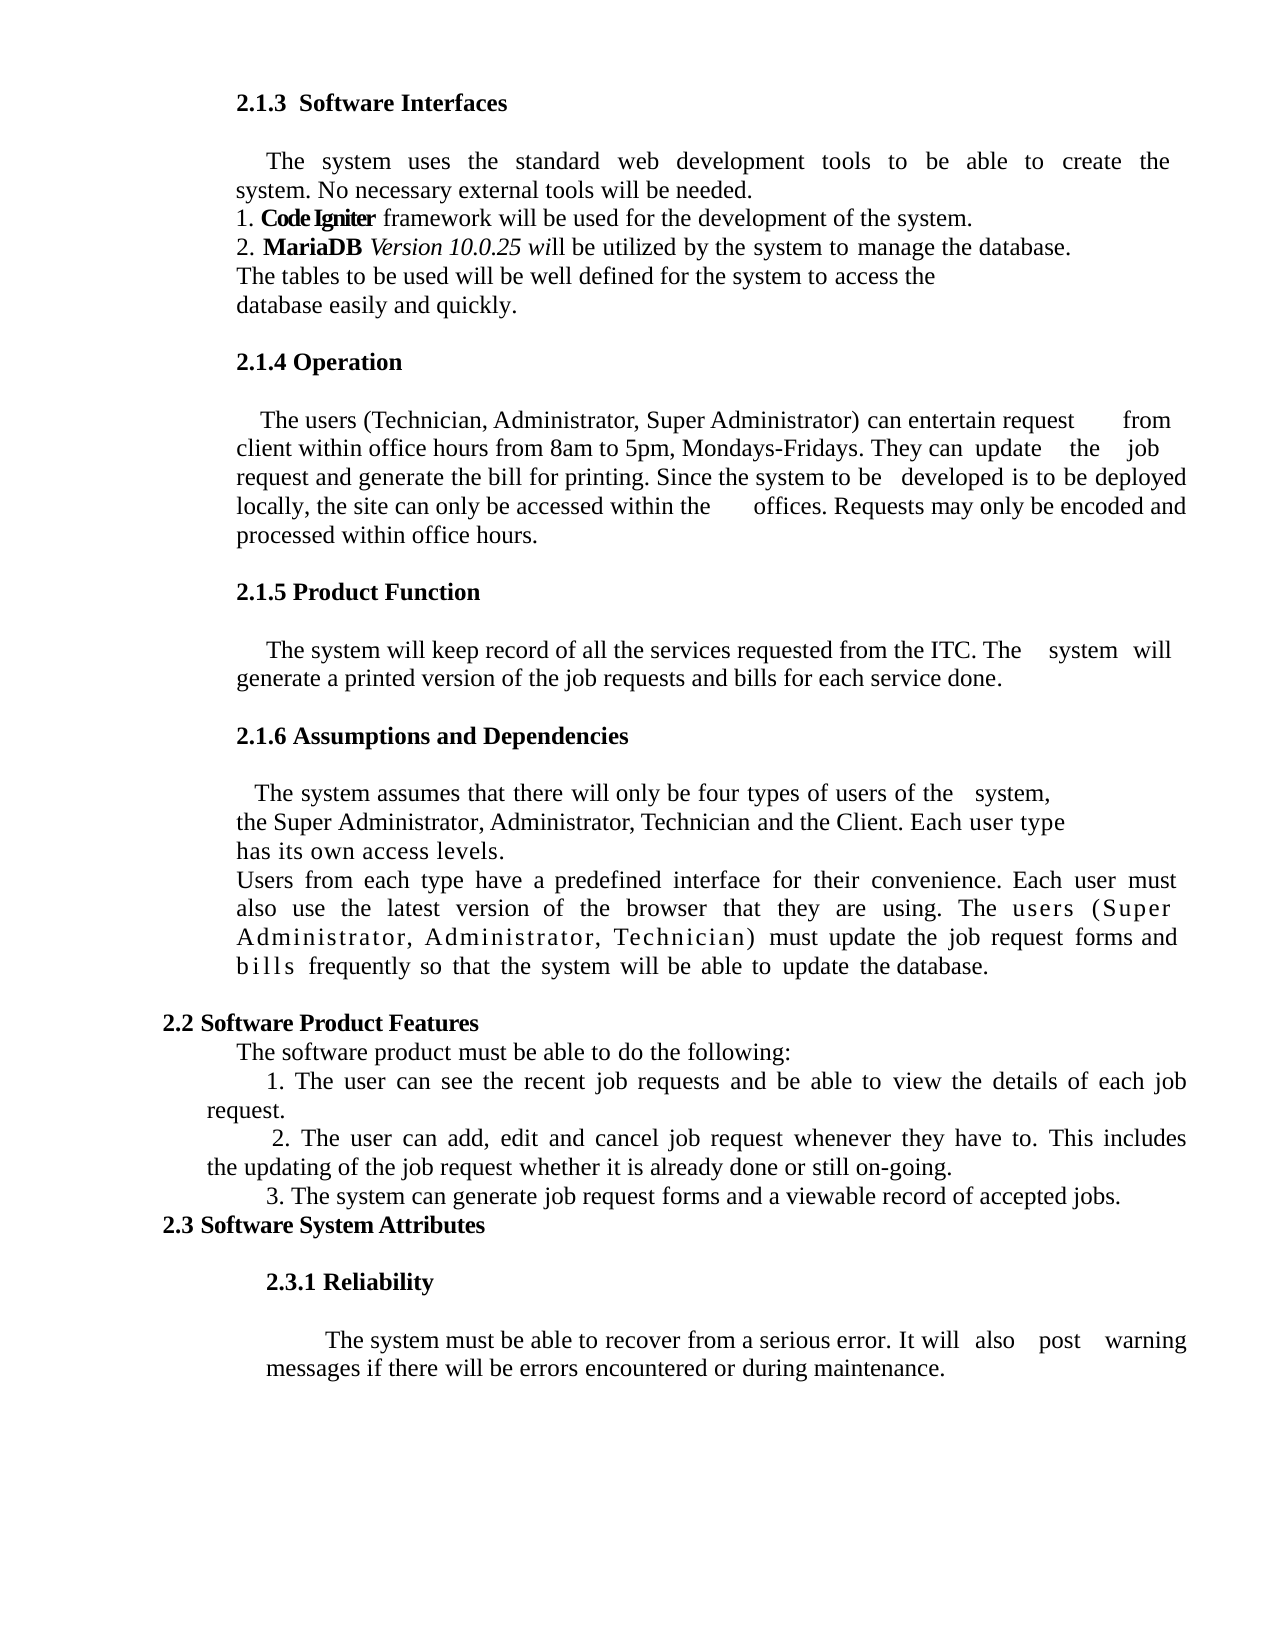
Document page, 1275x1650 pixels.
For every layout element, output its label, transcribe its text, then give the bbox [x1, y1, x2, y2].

text 2.1.5 Product Function [201, 577, 1186, 606]
text 2.3 Software System Attributes [88, 1210, 1186, 1238]
text The system uses the standard web development tools to be able to create the system. No necessary external tools will be needed. [201, 146, 1186, 203]
text The system will keep record of all the services requested from the ITC. The system will generate a printed version of the job requests and bills for each service done. [207, 635, 1186, 692]
text The system must be able to recover from a serious error. It will also post warning messages if there will be errors encountered or during maintenance. [266, 1325, 1186, 1382]
text Users from each type have a predefined interface for their convenience. Each user must also use the latest version of the browser that they are using. The users (Super Administrator, Administrator, Technician) must update the job request forms and bills frequently so that the system will be able to update the database. [201, 865, 1186, 980]
text 2. MariaDB Version 10.0.25 will be utilized by the system to manage the database. [148, 232, 1186, 261]
text The tables to be used will be well defined for the system to access the database easily and quickly. [148, 261, 1186, 318]
text The users (Technician, Administrator, Super Administrator) can entertain request from client within office hours from 8am to 5pm, Mondays-Fridays. They can update the job request and generate the bill for printing. Since the system to be developed is to be deployed locally, the site can only be accessed within the offices. Requests may only be encoded and processed within office hours. [207, 405, 1186, 548]
text 2.1.4 Operation [207, 347, 1186, 376]
text 3. The system can generate job request forms and a viewable record of accepted jobs. [207, 1181, 1186, 1210]
text The software product must be able to do the following: [207, 1037, 1186, 1066]
text 1. Code Igniter framework will be used for the development of the system. [153, 203, 1186, 232]
text 2.2 Software Product Features [88, 1008, 1186, 1037]
text 2.3.1 Reliability [266, 1267, 1186, 1296]
text The system assumes that there will only be four types of users of the system, the Super Administrator, Administrator, Technician and the Client. Each user type has its own access levels. [171, 778, 1186, 865]
text 1. The user can see the recent job requests and be able to view the details of each job request. [207, 1066, 1186, 1123]
text 2.1.6 Assumptions and Dependencies [201, 721, 1186, 750]
text 2. The user can add, edit and cancel job request whenever they have to. This includes the updating of the job request whether it is already done or still on-going. [207, 1123, 1186, 1181]
text 2.1.3 Software Interfaces [88, 88, 1186, 117]
